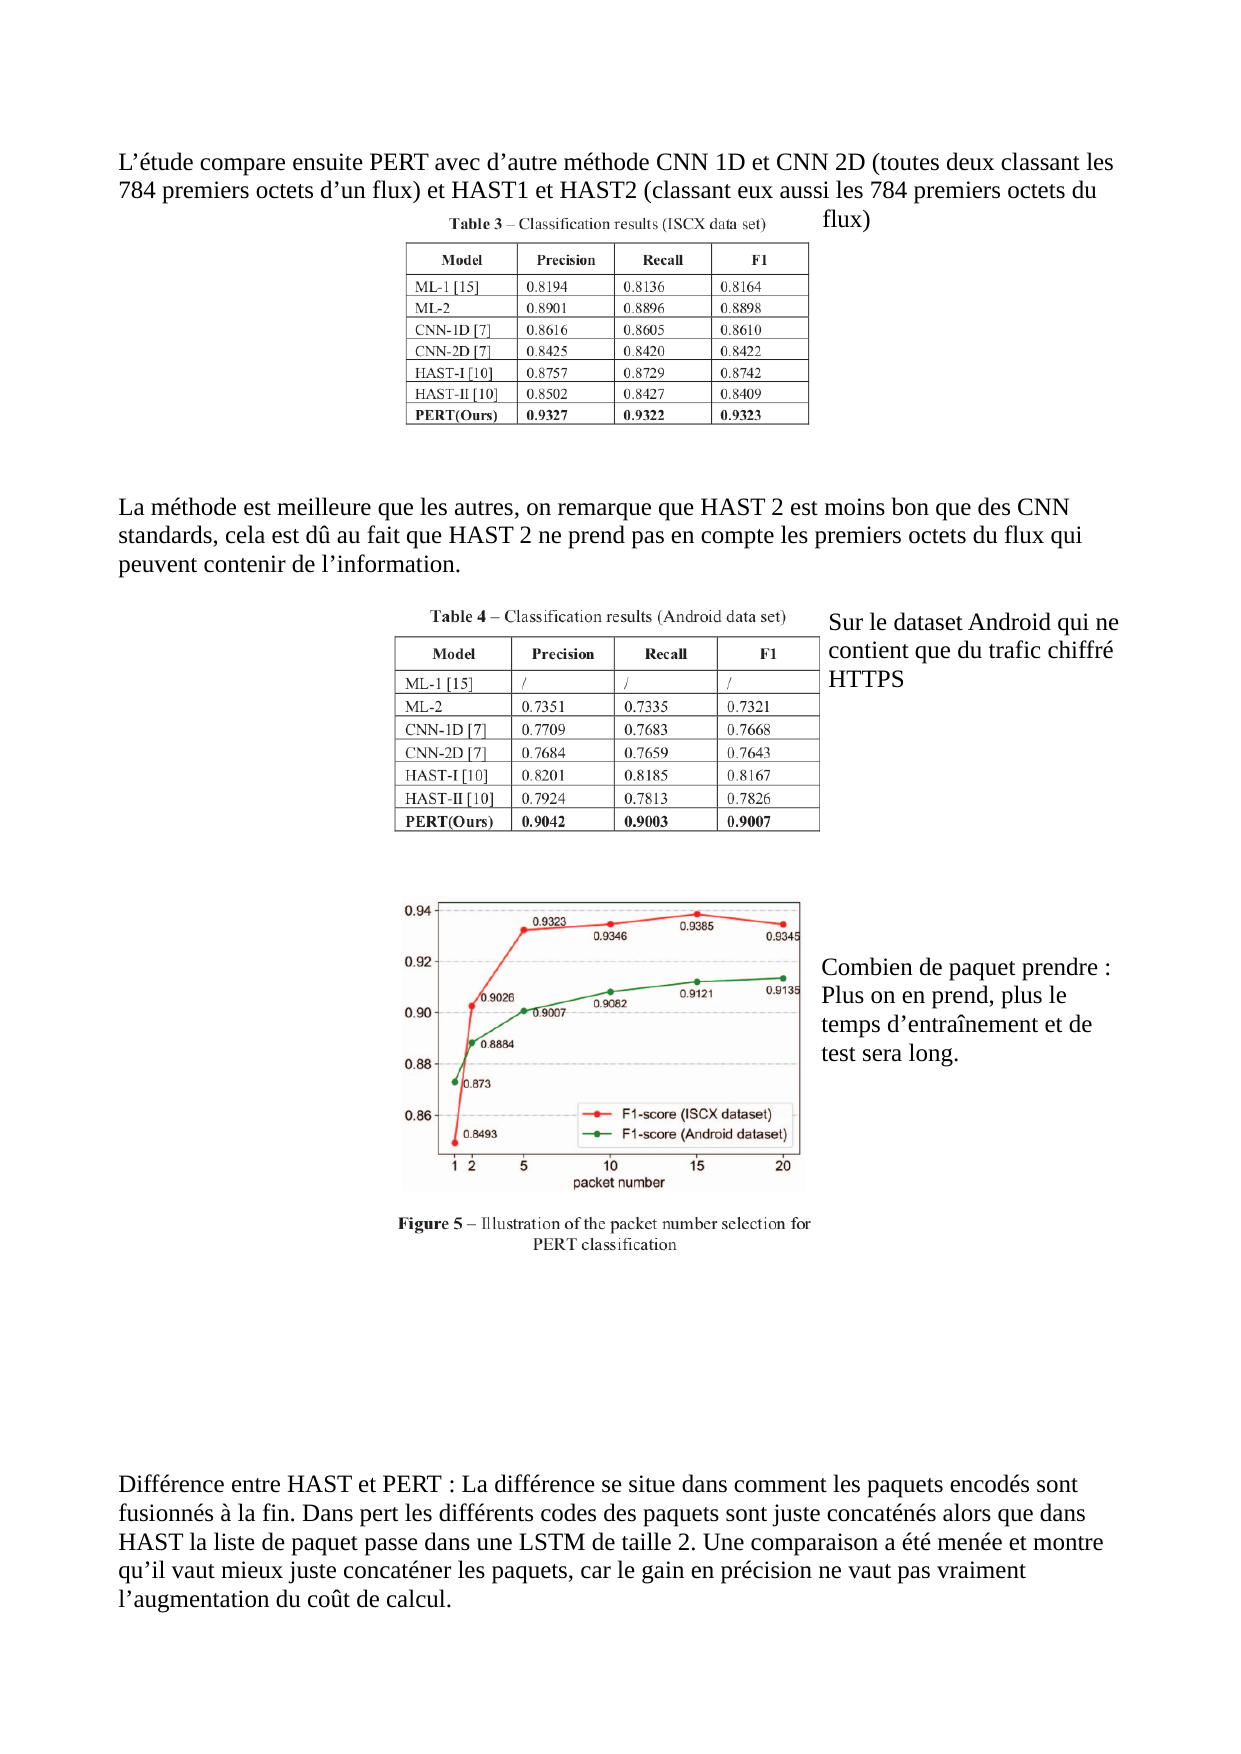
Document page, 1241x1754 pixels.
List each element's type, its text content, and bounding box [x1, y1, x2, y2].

text Différence entre HAST et PERT : La différence se situe dans comment les paquets encodés sont fusionnés à la fin. Dans pert les différents codes des paquets sont juste concaténés alors que dans HAST la liste de paquet passe dans une LSTM de taille 2. Une comparaison a été menée et montre qu’il vaut mieux juste concaténer les paquets, car le gain en précision ne vaut pas vraiment l’augmentation du coût de calcul. [118, 1469, 1122, 1613]
picture [385, 606, 828, 842]
text L’étude compare ensuite PERT avec d’autre méthode CNN 1D et CNN 2D (toutes deux classant les 784 premiers octets d’un flux) et HAST1 et HAST2 (classant eux aussi les 784 premiers octets du flux) [118, 147, 1122, 233]
text La méthode est meilleure que les autres, on remarque que HAST 2 est moins bon que des CNN standards, cela est dû au fait que HAST 2 ne prend pas en compte les premiers octets du flux qui peuvent contenir de l’information. [118, 492, 1122, 578]
text [118, 607, 385, 693]
picture [388, 896, 821, 1259]
text Combien de paquet prendre : Plus on en prend, plus le temps d’entraînement et de test sera long. [821, 952, 1122, 1067]
picture [390, 215, 823, 436]
text Sur le dataset Android qui ne contient que du trafic chiffré HTTPS [828, 607, 1122, 693]
text [118, 952, 388, 1067]
